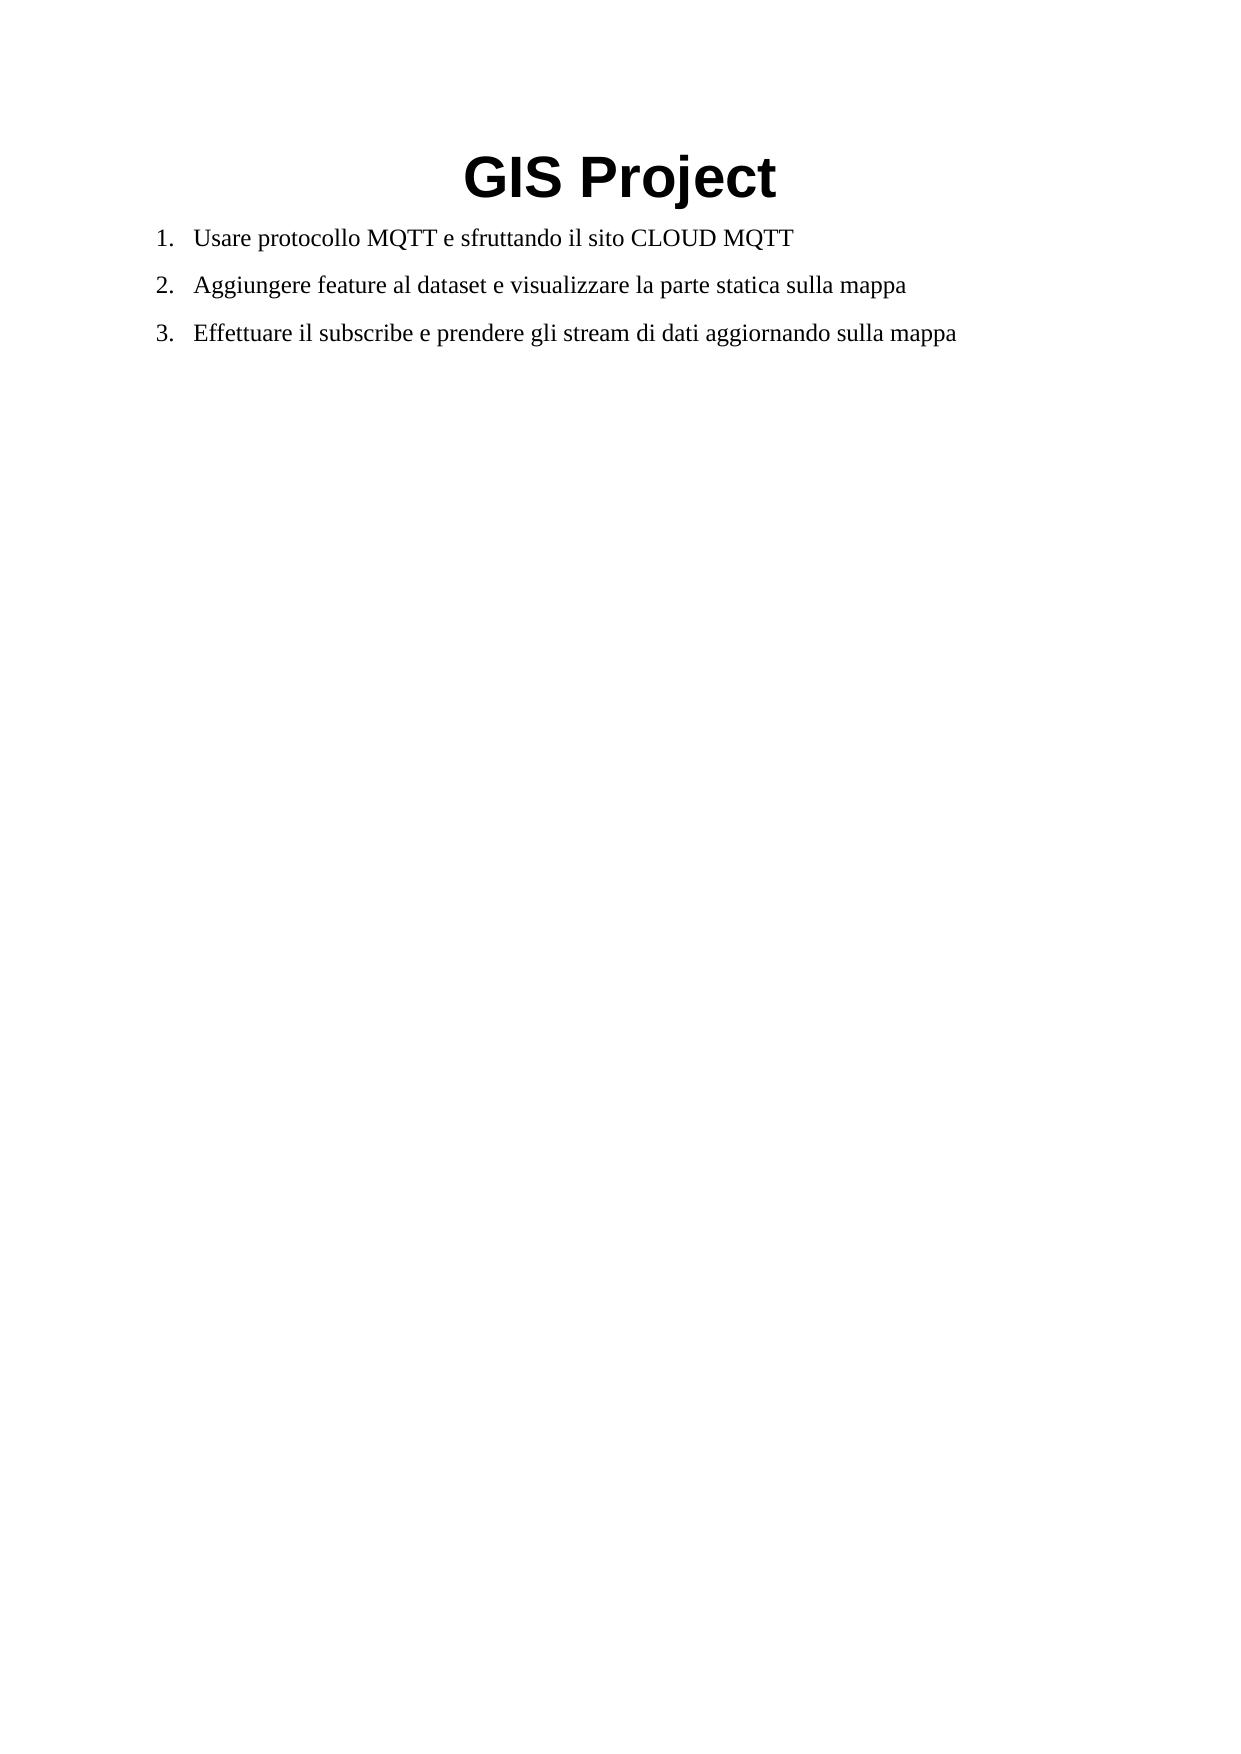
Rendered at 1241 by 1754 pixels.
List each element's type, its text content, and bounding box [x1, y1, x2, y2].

list Effettuare il subscribe e prendere gli stream di dati aggiornando sulla mappa [156, 318, 1122, 347]
list Usare protocollo MQTT e sfruttando il sito CLOUD MQTT [156, 223, 1122, 251]
list Aggiungere feature al dataset e visualizzare la parte statica sulla mappa [156, 270, 1122, 299]
title GIS Project [118, 143, 1122, 210]
